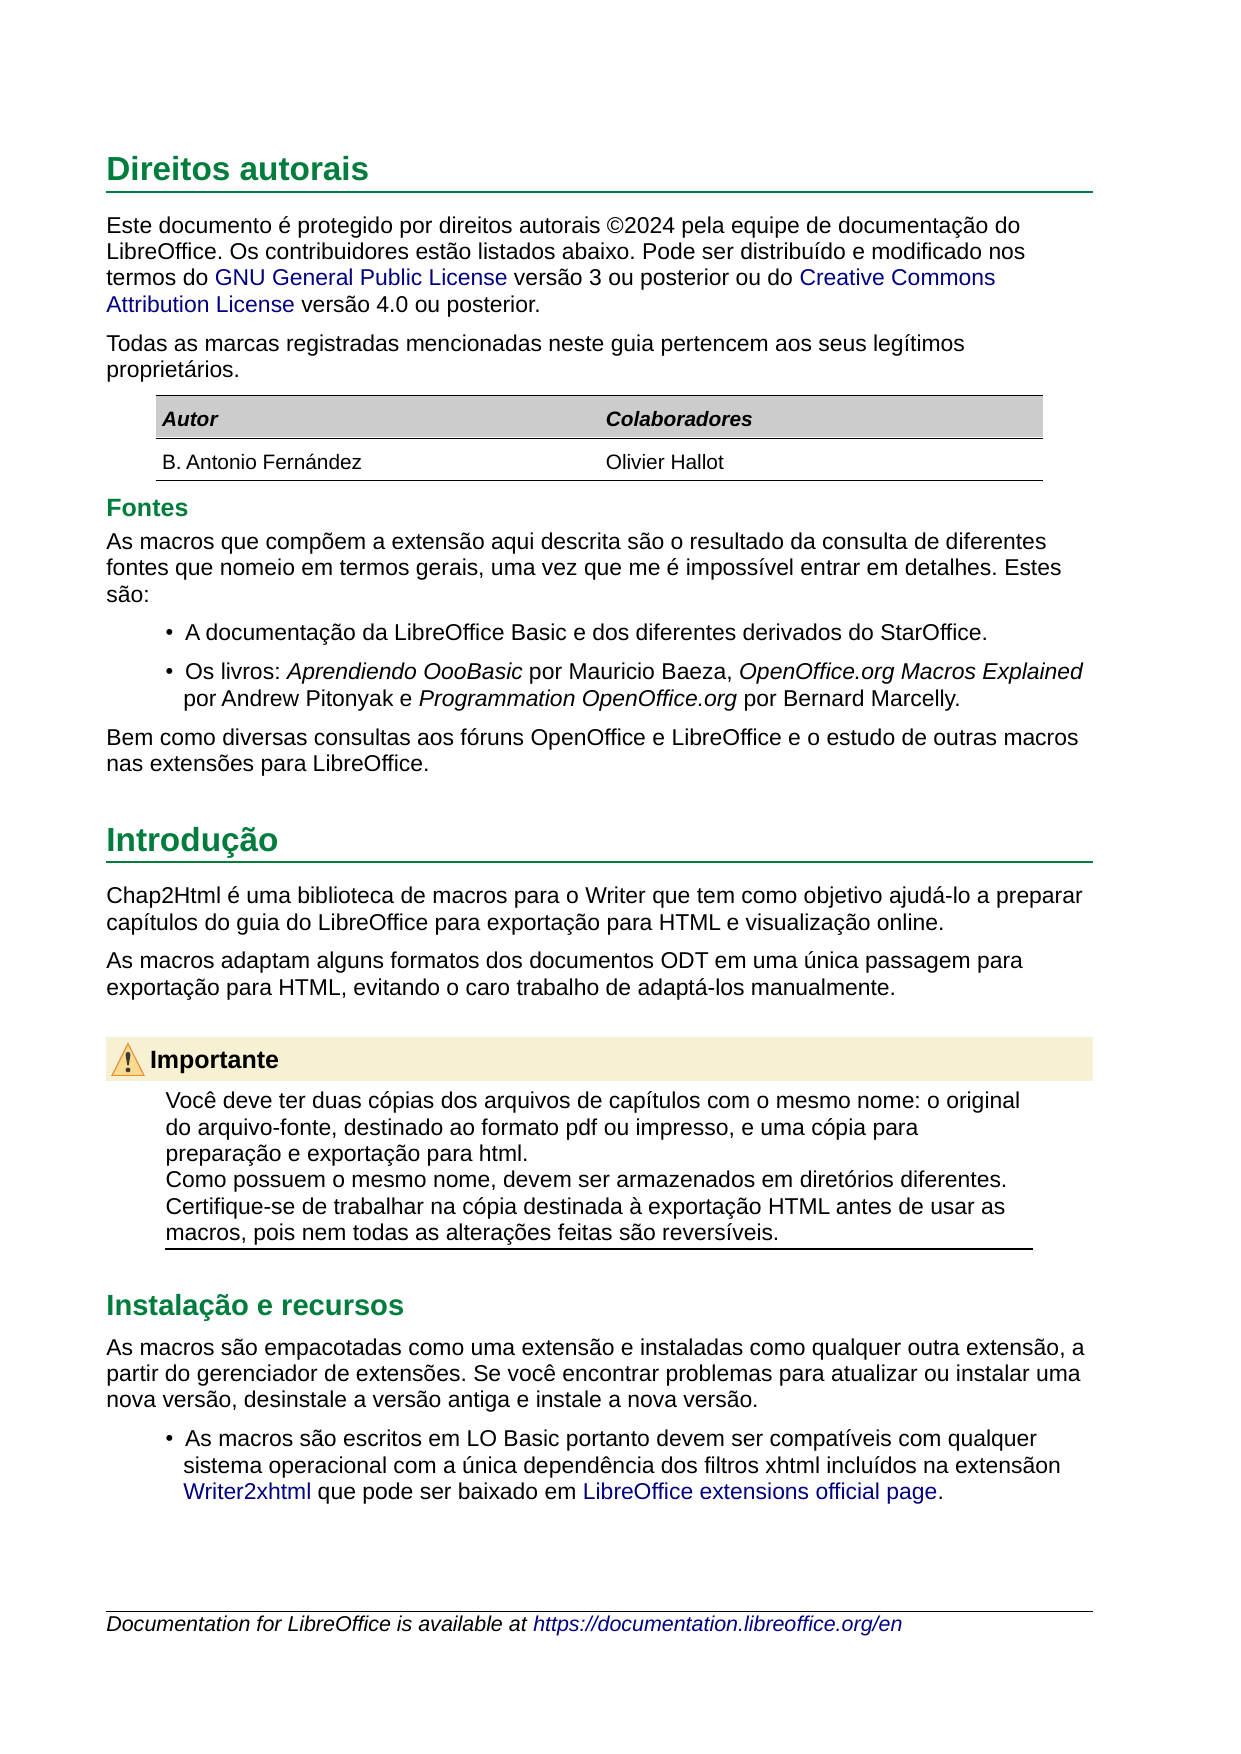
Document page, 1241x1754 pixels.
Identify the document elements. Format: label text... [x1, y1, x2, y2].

text Todas as marcas registradas mencionadas neste guia pertencem aos seus legítimos proprietários. [106, 329, 1093, 382]
subtitle Direitos autorais [106, 149, 1093, 191]
list As macros são escritos em LO Basic portanto devem ser compatíveis com qualquer sistema operacional com a única dependência dos filtros xhtml incluídos na extensãon Writer2xhtml que pode ser baixado em LibreOffice extensions official page. [165, 1425, 1093, 1504]
table_header Autor [156, 396, 599, 437]
table_cell Olivier Hallot [599, 439, 1043, 480]
subtitle Introdução [106, 820, 1093, 861]
text Chap2Html é uma biblioteca de macros para o Writer que tem como objetivo ajudá-lo a preparar capítulos do guia do LibreOffice para exportação para HTML e visualização online. [106, 882, 1093, 935]
list Os livros: Aprendiendo OooBasic por Mauricio Baeza, OpenOffice.org Macros Explained por Andrew Pitonyak e Programmation OpenOffice.org por Bernard Marcelly. [165, 658, 1093, 711]
subtitle Importante [106, 1037, 1093, 1081]
table_cell B. Antonio Fernández [156, 439, 599, 480]
subtitle Instalação e recursos [106, 1288, 1093, 1321]
subtitle Fontes [106, 493, 1093, 521]
list A documentação da LibreOffice Basic e dos diferentes derivados do StarOffice. [165, 619, 1093, 646]
text Este documento é protegido por direitos autorais ©2024 pela equipe de documentação do LibreOffice. Os contribuidores estão listados abaixo. Pode ser distribuído e modificado nos termos do GNU General Public License versão 3 ou posterior ou do Creative Commons Attribution License versão 4.0 ou posterior. [106, 212, 1093, 317]
text As macros adaptam alguns formatos dos documentos ODT em uma única passagem para exportação para HTML, evitando o caro trabalho de adaptá-los manualmente. [106, 947, 1093, 1000]
list As macros são empacotadas como uma extensão e instaladas como qualquer outra extensão, a partir do gerenciador de extensões. Se você encontrar problemas para atualizar ou instalar uma nova versão, desinstale a versão antiga e instale a nova versão. [106, 1334, 1093, 1413]
text Bem como diversas consultas aos fóruns OpenOffice e LibreOffice e o estudo de outras macros nas extensões para LibreOffice. [106, 723, 1093, 776]
table_header Colaboradores [599, 396, 1043, 437]
text Você deve ter duas cópias dos arquivos de capítulos com o mesmo nome: o original do arquivo-fonte, destinado ao formato pdf ou impresso, e uma cópia para preparação e exportação para html. Como possuem o mesmo nome, devem ser armazenados em diretórios diferentes. Certifique-se de trabalhar na cópia destinada à exportação HTML antes de usar as macros, pois nem todas as alterações feitas são reversíveis. [165, 1087, 1033, 1248]
list As macros que compõem a extensão aqui descrita são o resultado da consulta de diferentes fontes que nomeio em termos gerais, uma vez que me é impossível entrar em detalhes. Estes são: [106, 528, 1093, 607]
